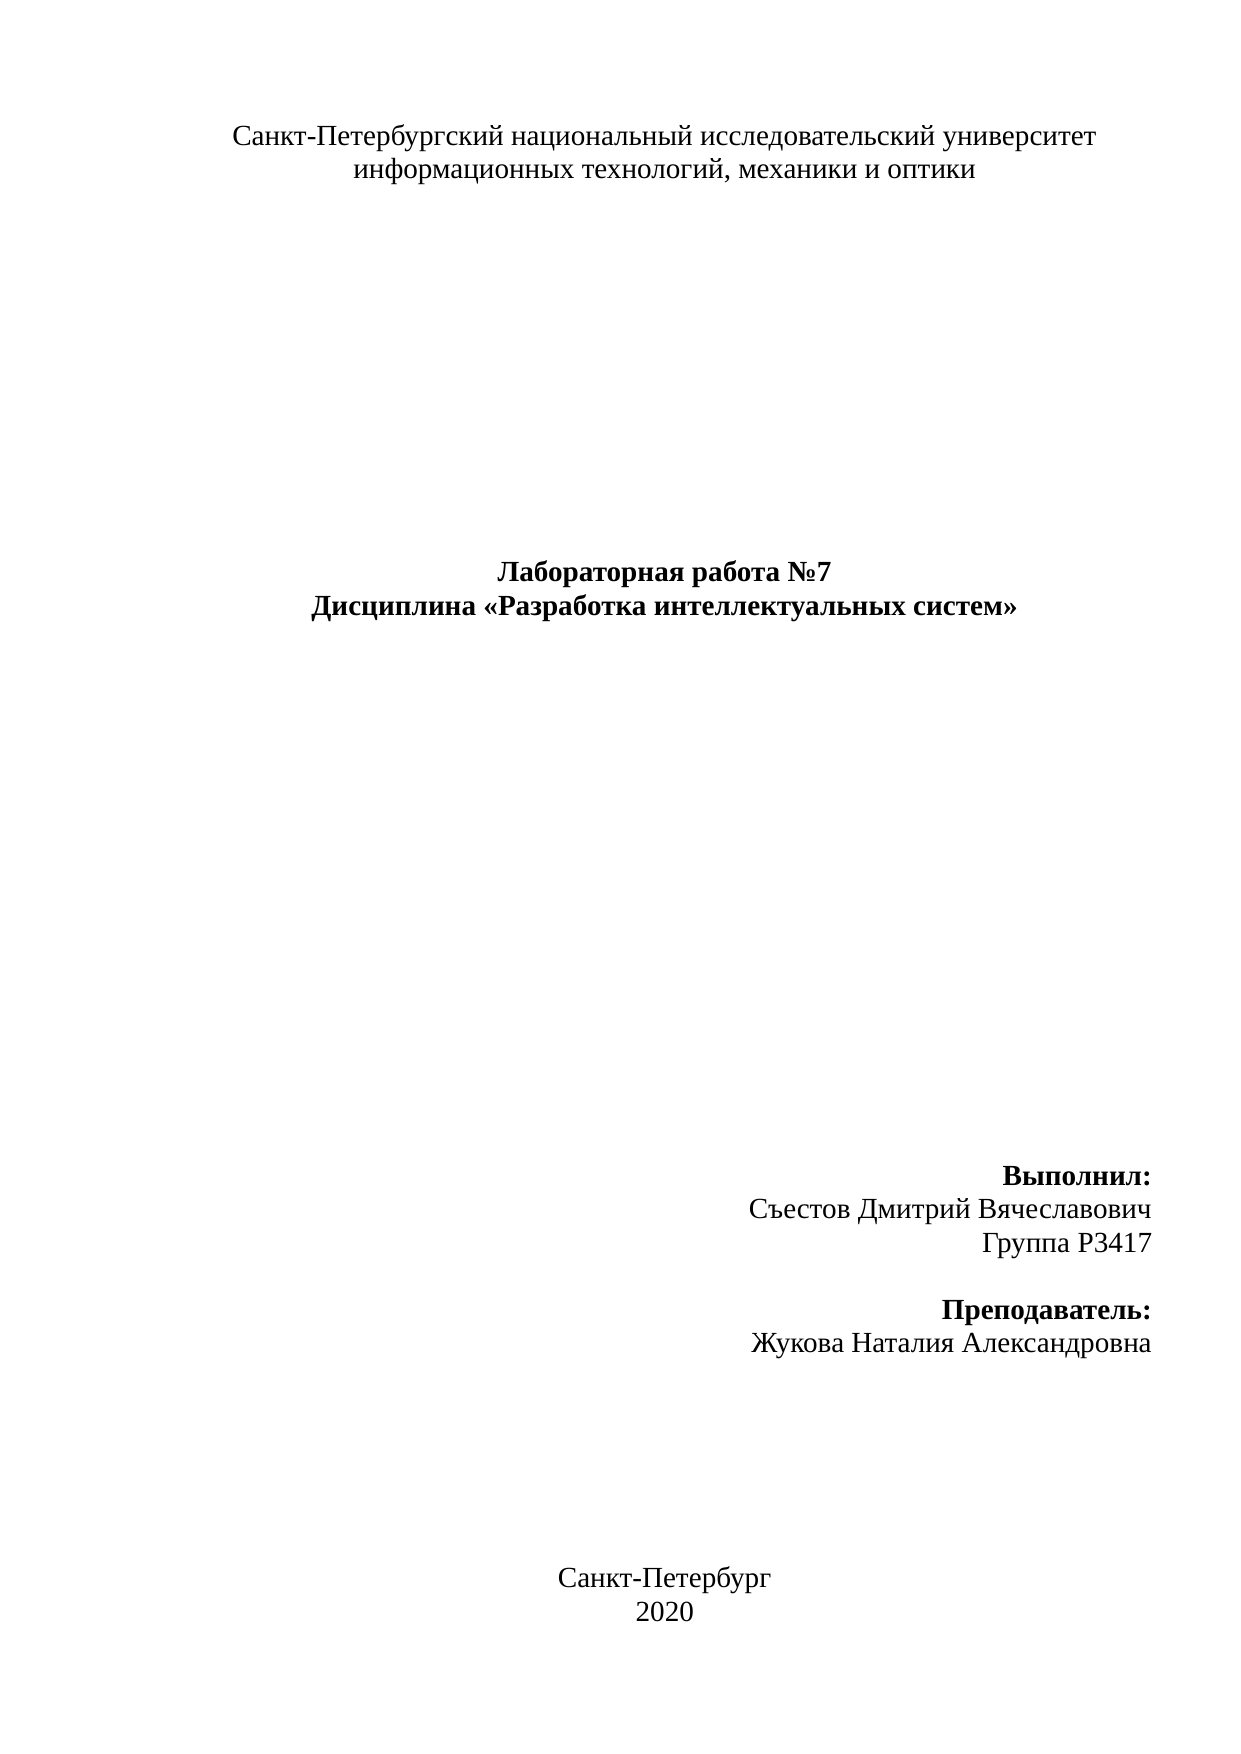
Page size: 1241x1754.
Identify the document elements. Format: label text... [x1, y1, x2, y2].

text Съестов Дмитрий Вячеславович [177, 1191, 1152, 1225]
text информационных технологий, механики и оптики [177, 152, 1152, 185]
text 2020 [177, 1594, 1152, 1627]
text Преподаватель: [177, 1292, 1152, 1326]
text Санкт-Петербург [177, 1560, 1152, 1594]
text Санкт-Петербургский национальный исследовательский университет [177, 118, 1152, 152]
text Жукова Наталия Александровна [177, 1326, 1152, 1359]
text Дисциплина «Разработка интеллектуальных систем» [177, 588, 1152, 621]
text Лабораторная работа №7 [177, 554, 1152, 588]
text Группа P3417 [177, 1225, 1152, 1258]
text Выполнил: [177, 1158, 1152, 1191]
